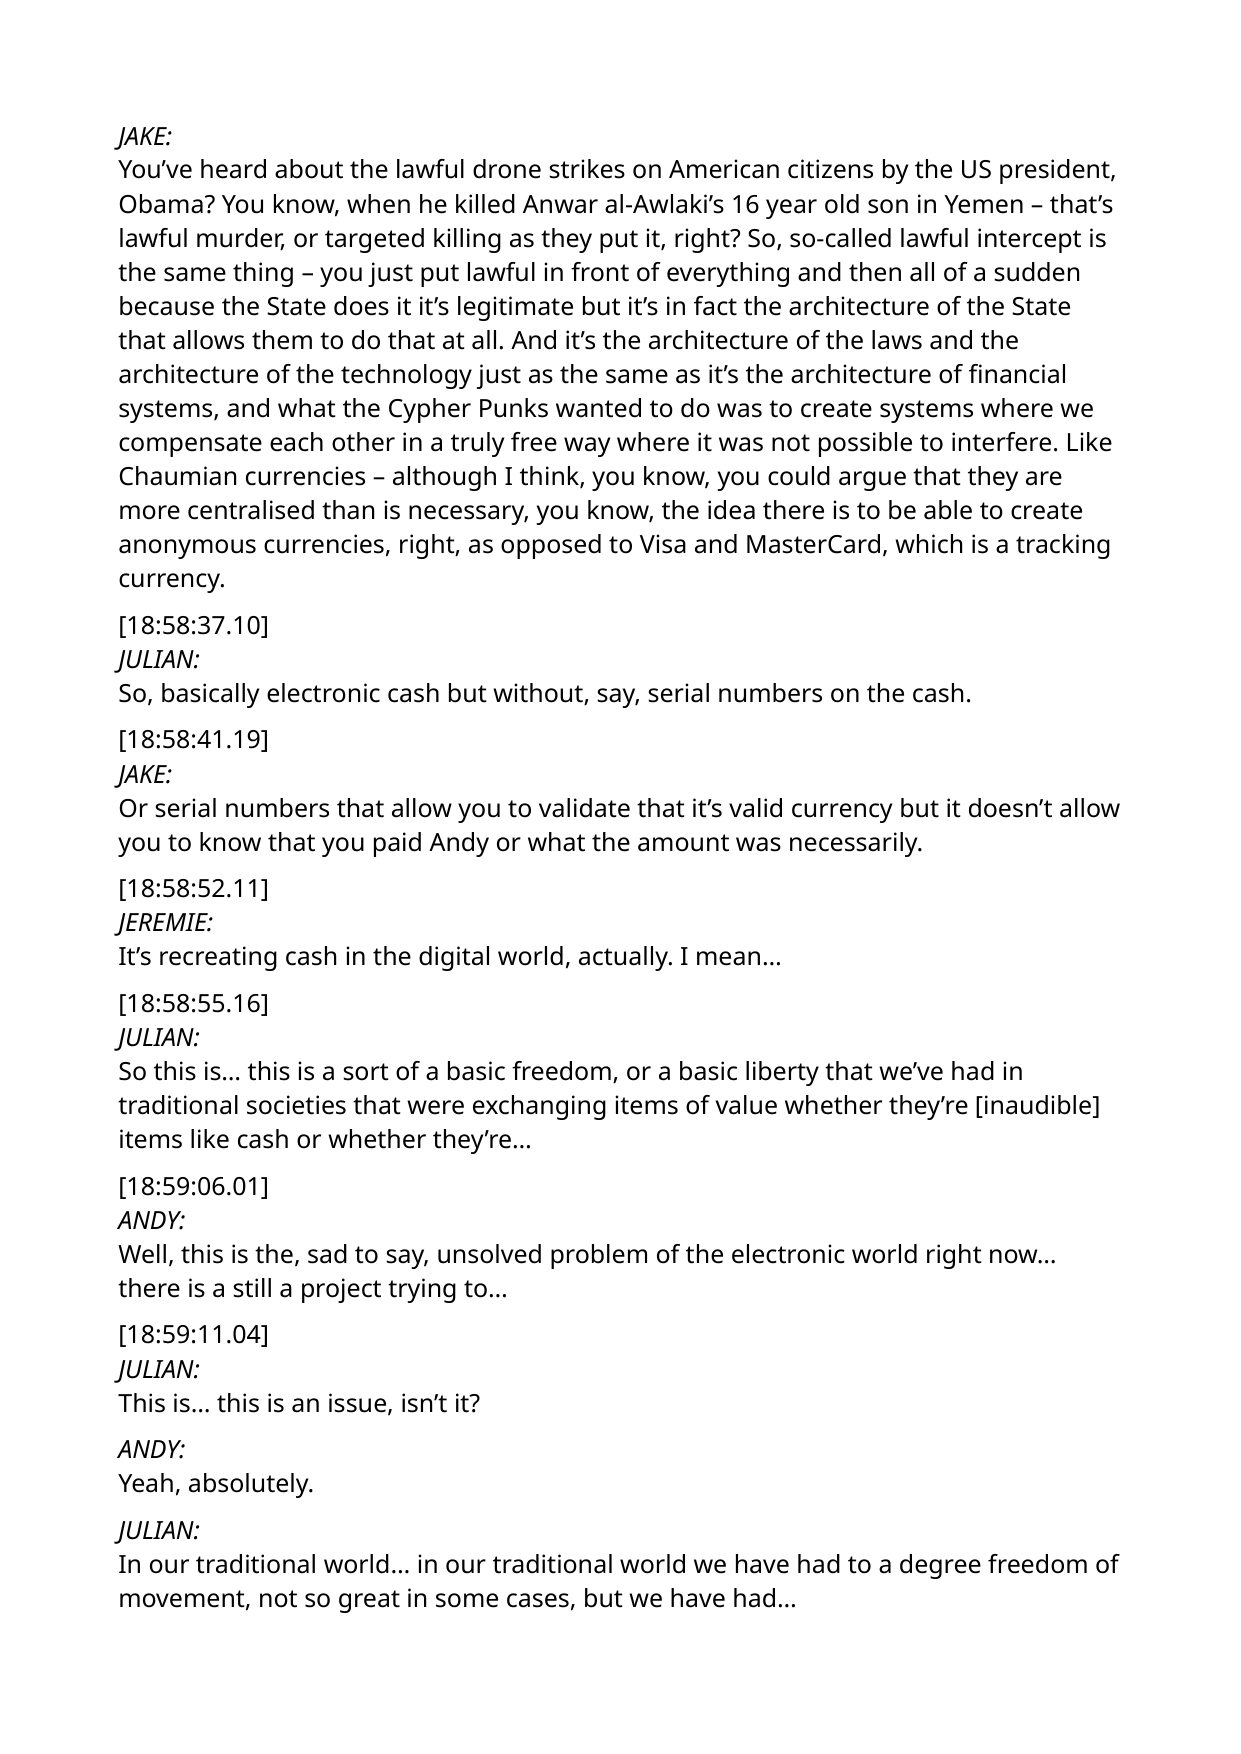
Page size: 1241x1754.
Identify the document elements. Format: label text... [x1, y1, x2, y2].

text [18:59:06.01] ANDY: Well, this is the, sad to say, unsolved problem of the electronic world right now… there is a still a project trying to… [118, 1168, 1122, 1305]
text [18:58:37.10] JULIAN: So, basically electronic cash but without, say, serial numbers on the cash. [118, 607, 1122, 710]
text JULIAN: In our traditional world… in our traditional world we have had to a degree freedom of movement, not so great in some cases, but we have had… [118, 1512, 1122, 1615]
text JAKE: You’ve heard about the lawful drone strikes on American citizens by the US president, Obama? You know, when he killed Anwar al-Awlaki’s 16 year old son in Yemen – that’s lawful murder, or targeted killing as they put it, right? So, so-called lawful intercept is the same thing – you just put lawful in front of everything and then all of a sudden because the State does it it’s legitimate but it’s in fact the architecture of the State that allows them to do that at all. And it’s the architecture of the laws and the architecture of the technology just as the same as it’s the architecture of financial systems, and what the Cypher Punks wanted to do was to create systems where we compensate each other in a truly free way where it was not possible to interfere. Like Chaumian currencies – although I think, you know, you could argue that they are more centralised than is necessary, you know, the idea there is to be able to create anonymous currencies, right, as opposed to Visa and MasterCard, which is a tracking currency. [118, 118, 1122, 595]
text [18:58:41.19] JAKE: Or serial numbers that allow you to validate that it’s valid currency but it doesn’t allow you to know that you paid Andy or what the amount was necessarily. [118, 722, 1122, 858]
text [18:58:52.11] JEREMIE: It’s recreating cash in the digital world, actually. I mean… [118, 871, 1122, 973]
text [18:58:55.16] JULIAN: So this is… this is a sort of a basic freedom, or a basic liberty that we’ve had in traditional societies that were exchanging items of value whether they’re [inaudible] items like cash or whether they’re… [118, 986, 1122, 1156]
text ANDY: Yeah, absolutely. [118, 1432, 1122, 1500]
text [18:59:11.04] JULIAN: This is… this is an issue, isn’t it? [118, 1317, 1122, 1419]
